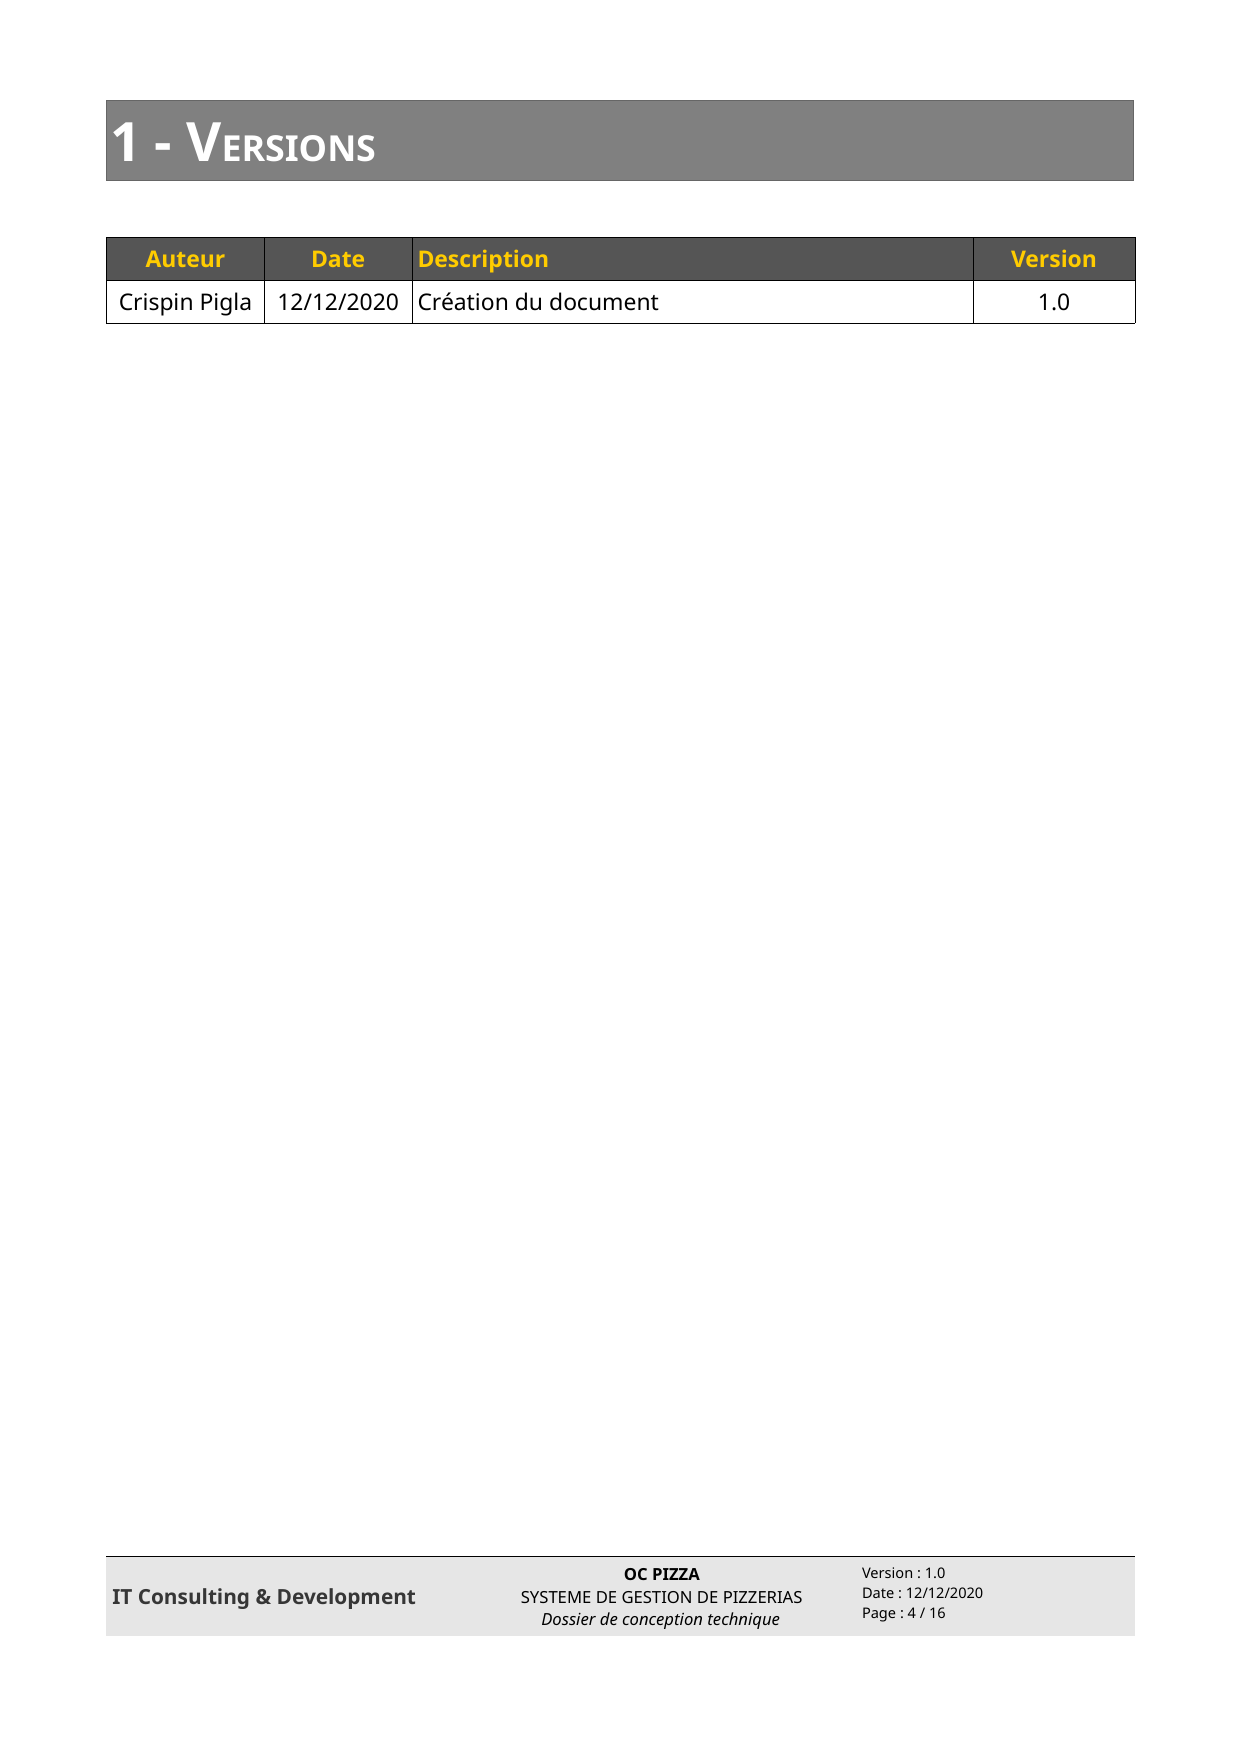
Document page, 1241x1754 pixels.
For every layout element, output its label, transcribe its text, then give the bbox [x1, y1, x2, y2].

table_header Description [413, 238, 973, 280]
table_cell Création du document [413, 281, 973, 323]
table_header Date [265, 238, 412, 280]
table_cell Crispin Pigla [107, 281, 264, 323]
table_cell 12/12/2020 [265, 281, 412, 323]
table_cell 1.0 [974, 281, 1135, 323]
table_header Auteur [107, 238, 264, 280]
subtitle Versions [107, 101, 1133, 180]
table_header Version [974, 238, 1135, 280]
